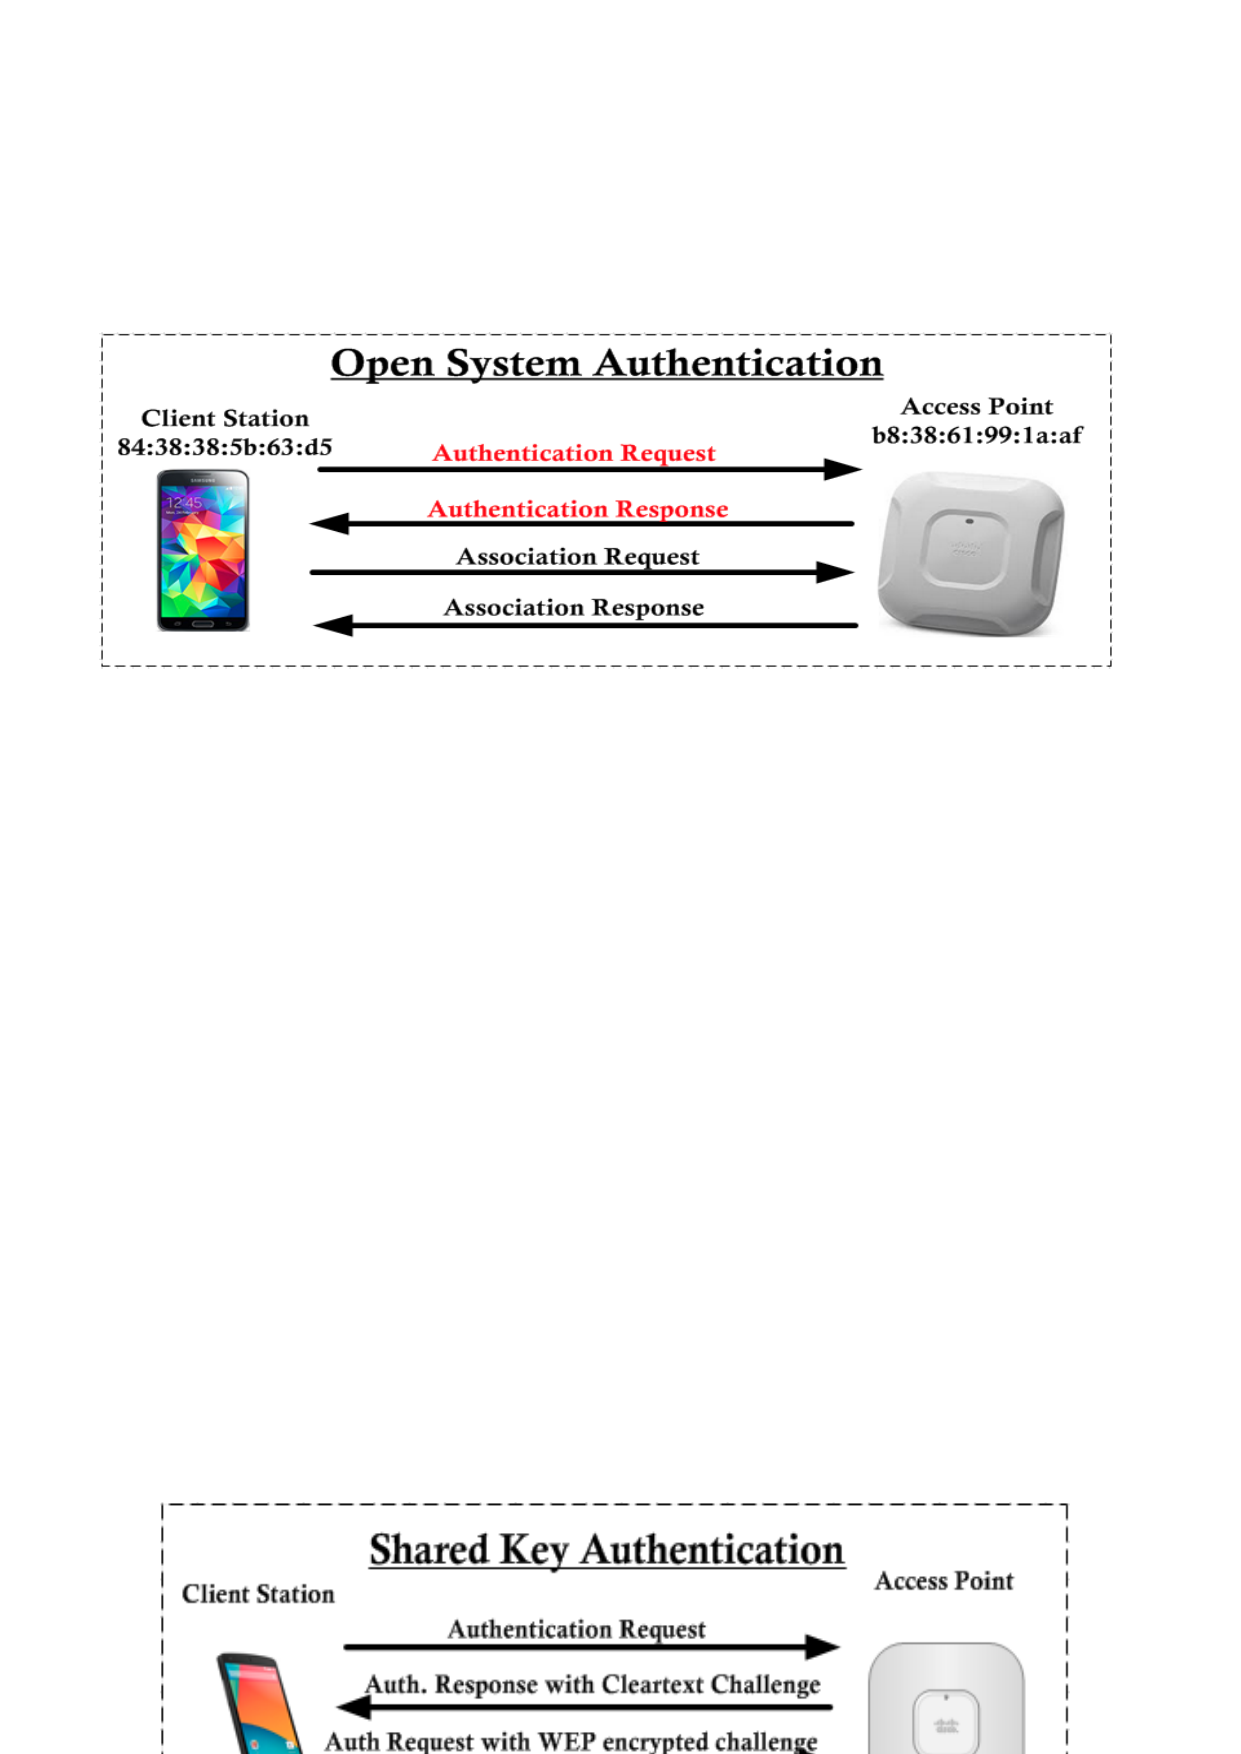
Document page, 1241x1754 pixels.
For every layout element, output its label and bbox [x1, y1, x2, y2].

picture [160, 1502, 1070, 1754]
picture [99, 332, 1113, 669]
